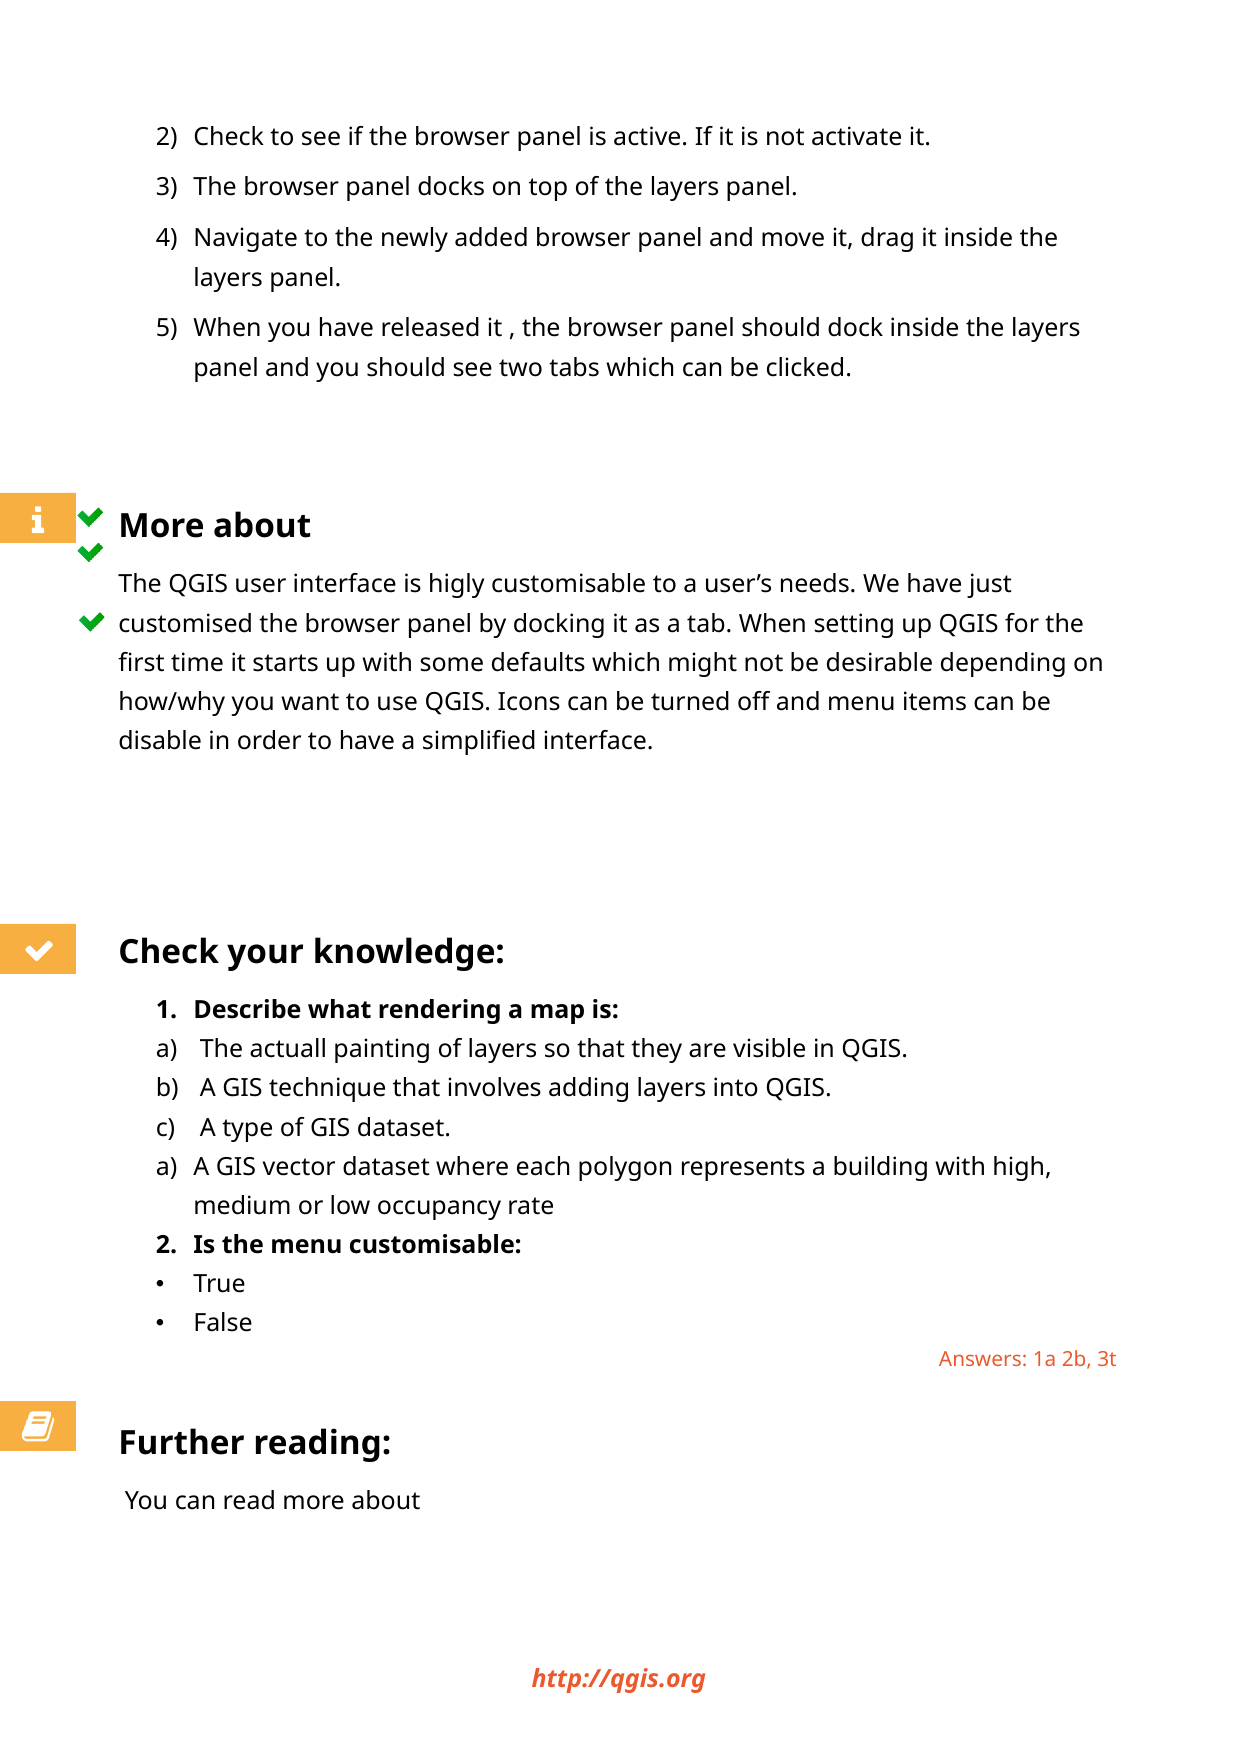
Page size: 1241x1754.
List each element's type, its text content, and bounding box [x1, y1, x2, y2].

list The actuall painting of layers so that they are visible in QGIS. [156, 1031, 1122, 1065]
text You can read more about [118, 1482, 1122, 1516]
subtitle More about [118, 502, 1122, 547]
text The QGIS user interface is higly customisable to a user’s needs. We have just customised the browser panel by docking it as a tab. When setting up QGIS for the first time it starts up with some defaults which might not be desirable depending on how/why you want to use QGIS. Icons can be turned off and menu items can be disable in order to have a simplified interface. [118, 566, 1122, 757]
list A type of GIS dataset. [156, 1109, 1122, 1143]
list When you have released it , the browser panel should dock inside the layers panel and you should see two tabs which can be clicked. [156, 310, 1122, 383]
list A GIS technique that involves adding layers into QGIS. [156, 1070, 1122, 1104]
text Answers: 1a 2b, 3t [118, 1344, 1122, 1373]
list Navigate to the newly added browser panel and move it, drag it inside the layers panel. [156, 220, 1122, 293]
list Check to see if the browser panel is active. If it is not activate it. [156, 118, 1122, 152]
list False [156, 1305, 1122, 1339]
list A GIS vector dataset where each polygon represents a building with high, medium or low occupancy rate [156, 1148, 1122, 1222]
list True [156, 1266, 1122, 1300]
list Is the menu customisable: [156, 1227, 1122, 1261]
list Describe what rendering a map is: [156, 992, 1122, 1026]
list The browser panel docks on top of the layers panel. [156, 169, 1122, 203]
subtitle Further reading: [118, 1418, 1122, 1464]
subtitle Check your knowledge: [118, 928, 1122, 973]
